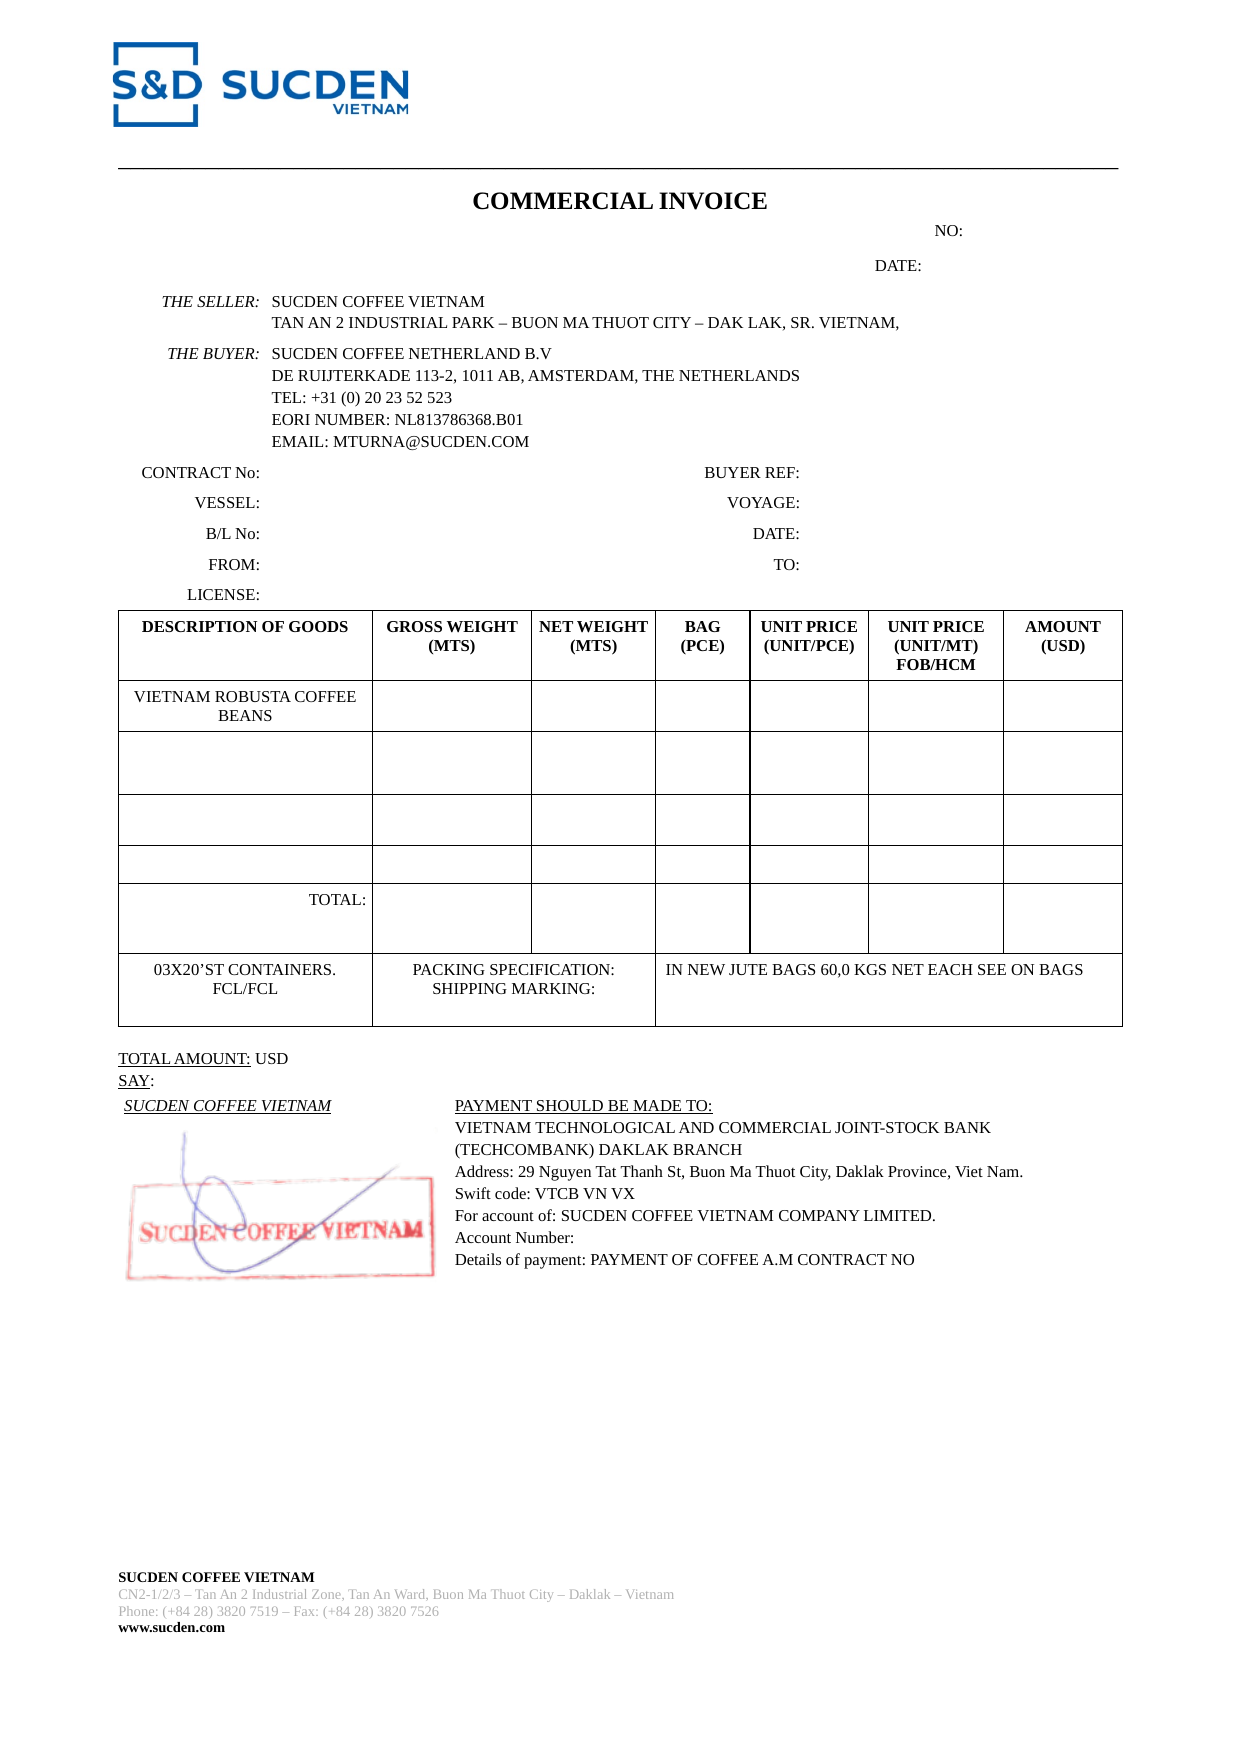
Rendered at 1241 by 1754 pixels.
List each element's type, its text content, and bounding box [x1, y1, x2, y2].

table_cell [373, 732, 531, 794]
table_cell [656, 732, 749, 794]
table_cell <format_date_format(o)[1]> [806, 518, 1122, 549]
table_cell [869, 732, 1003, 794]
table_header <get_nvs_name(o)[0]> [266, 457, 489, 487]
table_header UNIT PRICE (UNIT/MT) FOB/HCM [869, 611, 1003, 680]
table_cell PACKING SPECIFICATION: SHIPPING MARKING: [373, 954, 655, 1026]
table_cell <'{:,}'.format(int(line.gross_weight))> [373, 795, 531, 845]
table_cell </for> [119, 846, 372, 883]
table_cell DATE: [489, 518, 806, 549]
table_cell 03X20’ST CONTAINERS. FCL/FCL <convert_s_name(o)> [119, 954, 372, 1026]
table_cell <calculate_net_qty(line)[1]> [1004, 795, 1122, 845]
table_header THE SELLER: [118, 286, 266, 338]
table_header [118, 215, 620, 250]
table_cell [1004, 732, 1122, 794]
table_cell [656, 681, 749, 731]
table_header AMOUNT (USD) [1004, 611, 1122, 680]
table_header BUYER REF: [489, 457, 806, 487]
table_header <get_nvs_name(o)[2]> [806, 457, 1122, 487]
table_cell <for each="line in o.shipping_ids"> [119, 732, 372, 794]
table_cell VOYAGE: [489, 488, 806, 518]
table_cell [373, 846, 531, 883]
table_cell B/L No: [118, 518, 266, 549]
table_header BAG (PCE) [656, 611, 749, 680]
text ________________________________________________________________________________ [118, 71, 1122, 171]
table_cell IN NEW JUTE BAGS 60,0 KGS NET EACH SEE ON BAGS [656, 954, 1122, 1026]
table_cell [869, 846, 1003, 883]
table_header NET WEIGHT (MTS) [532, 611, 655, 680]
table_cell [751, 681, 868, 731]
table_header GROSS WEIGHT (MTS) [373, 611, 531, 680]
picture [123, 1127, 447, 1284]
table_cell [656, 884, 749, 953]
table_cell <'{:,}'.format(int(sum(i.gross_weight for i in o.shipping_ids)))> [373, 884, 531, 953]
table_cell <get_contract_price(o)> [869, 795, 1003, 845]
table_cell [751, 846, 868, 883]
table_cell [869, 884, 1003, 953]
table_cell VIETNAM ROBUSTA COFFEE BEANS [119, 681, 372, 731]
table_cell [1004, 884, 1122, 953]
table_header SUCDEN COFFEE VIETNAM TAN AN 2 INDUSTRIAL PARK – BUON MA THUOT CITY – DAK LAK, SR. VIETNAM, [266, 286, 1122, 338]
table_cell <calculate_net_qty(line)[0]> [532, 795, 655, 845]
table_cell <o.vessel> [266, 488, 489, 518]
table_cell [532, 732, 655, 794]
table_cell [656, 795, 749, 845]
table_header [118, 1284, 449, 1328]
table_cell [373, 681, 531, 731]
table_cell TO: [489, 549, 806, 579]
table_cell [1004, 681, 1122, 731]
table_cell <o.license_list or ''> [266, 579, 1122, 610]
table_cell SUCDEN COFFEE NETHERLAND B.V DE RUIJTERKADE 113-2, 1011 AB, AMSTERDAM, THE NETHERLANDS TEL: +31 (0) 20 23 52 523 EORI NUMBER: NL813786368.B01 EMAIL: MTURNA@SUCDEN.COM [266, 338, 1122, 457]
table_cell LICENSE: [118, 579, 266, 610]
table_cell <o.voyage> [806, 488, 1122, 518]
table_cell [656, 846, 749, 883]
table_cell [532, 846, 655, 883]
table_header SUCDEN COFFEE VIETNAM [118, 1090, 449, 1283]
table_cell [751, 732, 868, 794]
table_cell [751, 795, 868, 845]
text SAY: <sum_total_amount(o)[1]> [118, 1071, 1122, 1090]
table_cell [532, 681, 655, 731]
table_cell <o.port_of_discharge.name> [806, 549, 1122, 579]
table_cell DATE: <format_date_format(o)[0]> [620, 250, 1122, 286]
table_cell <o.booking_ref_no> [266, 518, 489, 549]
table_cell <o.port_of_loading.name> [266, 549, 489, 579]
table_cell [1004, 846, 1122, 883]
table_header DESCRIPTION OF GOODS [119, 611, 372, 680]
picture [112, 42, 409, 127]
table_cell TOTAL: [119, 884, 372, 953]
table_header CONTRACT No: [118, 457, 266, 487]
table_cell <sum_total_net_qty(o.shipping_ids)> [532, 884, 655, 953]
table_cell [869, 681, 1003, 731]
table_cell VESSEL: [118, 488, 266, 518]
table_header NO: <get_nvs_name(o)[1]> [620, 215, 1122, 250]
table_cell [118, 250, 620, 286]
text TOTAL AMOUNT: USD <sum_total_amount(o)[0]> [118, 1049, 1122, 1068]
table_header PAYMENT SHOULD BE MADE TO: VIETNAM TECHNOLOGICAL AND COMMERCIAL JOINT-STOCK BANK (TECHCOMBANK) DAKLAK BRANCH Address: 29 Nguyen Tat Thanh St, Buon Ma Thuot City, Daklak Province, Viet Nam. Swift code: VTCB VN VX For account of: SUCDEN COFFEE VIETNAM COMPANY LIMITED. Account Number: <get_account_number()> Details of payment: PAYMENT OF COFFEE A.M CONTRACT NO [449, 1090, 1122, 1328]
table_cell THE BUYER: [118, 338, 266, 457]
table_cell <line.name> [119, 795, 372, 845]
table_cell [751, 884, 868, 953]
text COMMERCIAL INVOICE [118, 186, 1122, 214]
table_cell FROM: [118, 549, 266, 579]
table_header UNIT PRICE (UNIT/PCE) [751, 611, 868, 680]
